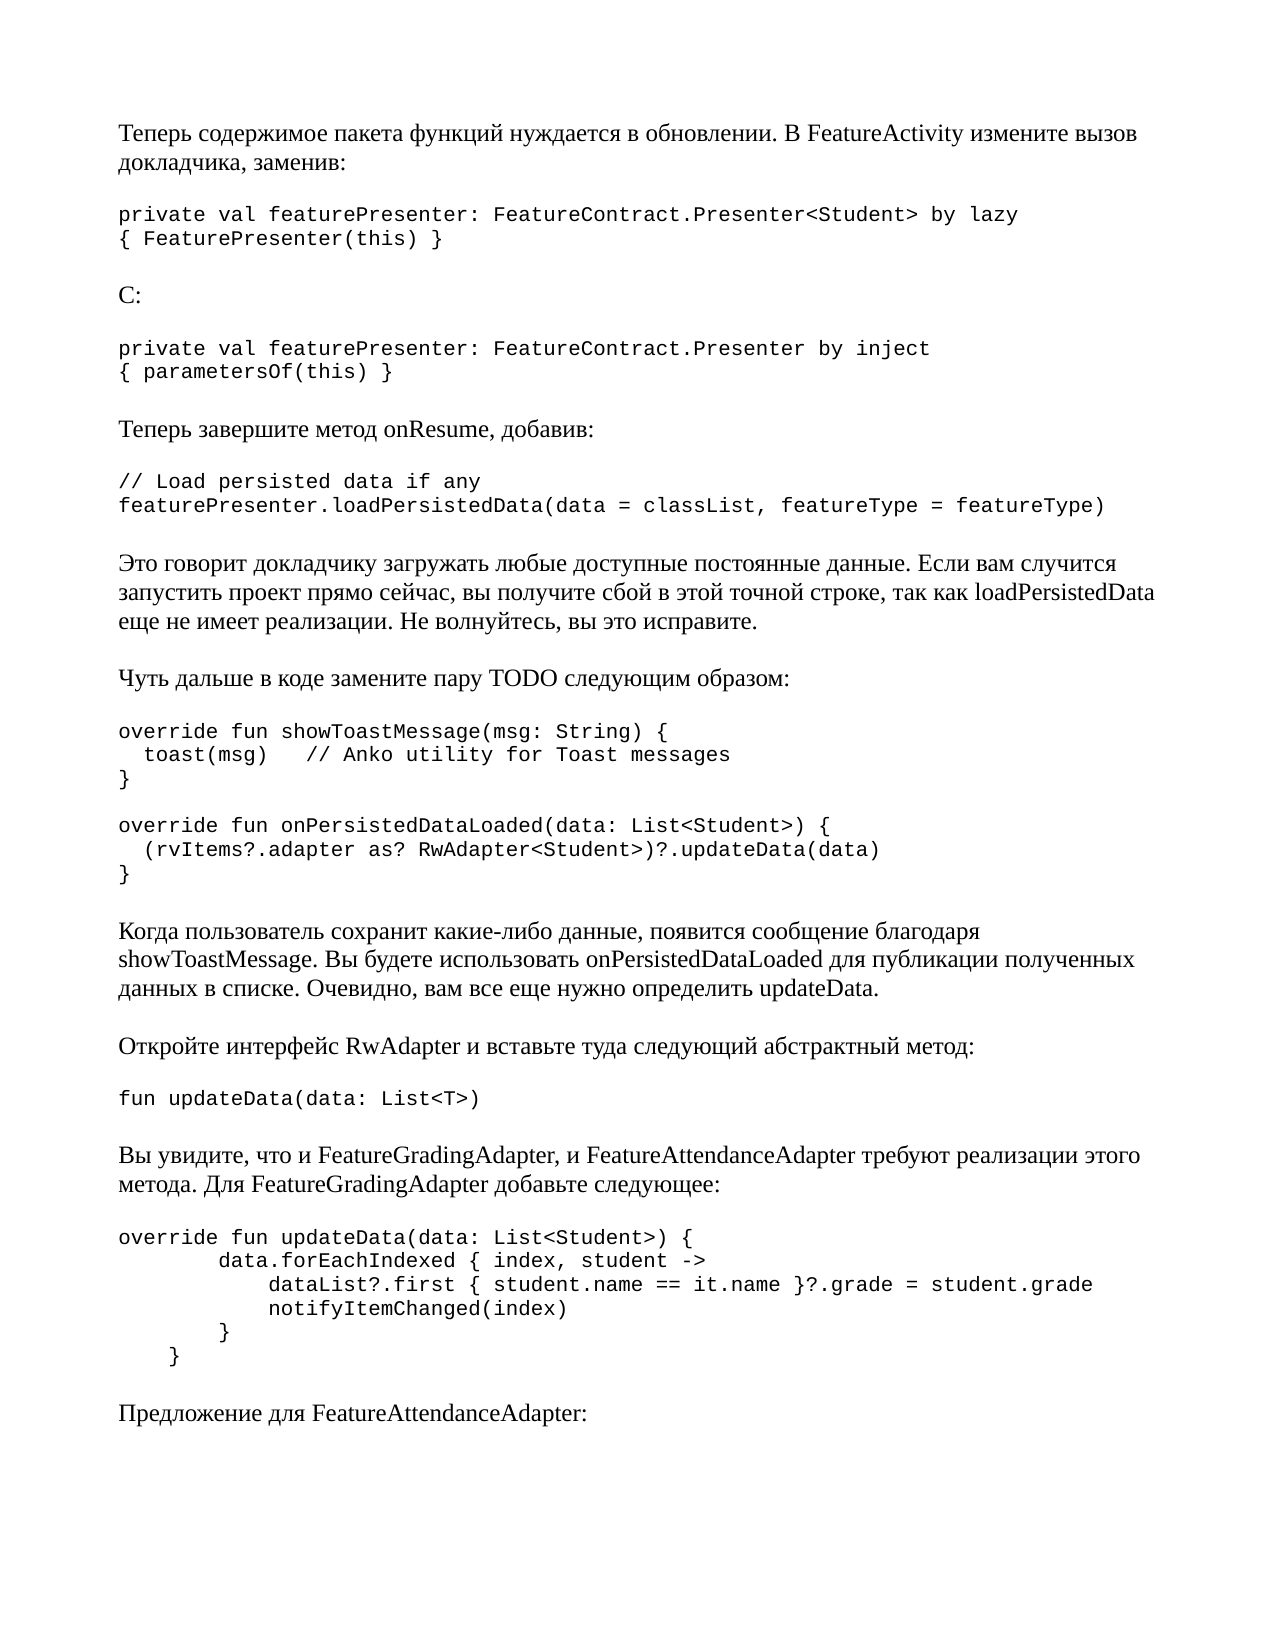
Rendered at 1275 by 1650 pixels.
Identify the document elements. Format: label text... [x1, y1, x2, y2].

text Вы увидите, что и FeatureGradingAdapter, и FeatureAttendanceAdapter требуют реализации этого метода. Для FeatureGradingAdapter добавьте следующее: [118, 1141, 1157, 1198]
text private val featurePresenter: FeatureContract.Presenter by inject { parametersOf(this) } [118, 338, 1157, 385]
text Теперь завершите метод onResume, добавив: [118, 414, 1157, 443]
text (rvItems?.adapter as? RwAdapter<Student>)?.updateData(data) [118, 839, 1157, 863]
text private val featurePresenter: FeatureContract.Presenter<Student> by lazy { FeaturePresenter(this) } [118, 204, 1157, 252]
text } [118, 768, 1157, 792]
text featurePresenter.loadPersistedData(data = classList, featureType = featureType) [118, 495, 1157, 519]
text data.forEachIndexed { index, student -> [118, 1251, 1157, 1274]
text dataList?.first { student.name == it.name }?.grade = student.grade [118, 1274, 1157, 1298]
text } [118, 1345, 1157, 1369]
text Чуть дальше в коде замените пару TODO следующим образом: [118, 663, 1157, 692]
text override fun showToastMessage(msg: String) { [118, 721, 1157, 744]
text fun updateData(data: List<T>) [118, 1088, 1157, 1112]
text Это говорит докладчику загружать любые доступные постоянные данные. Если вам случится запустить проект прямо сейчас, вы получите сбой в этой точной строке, так как loadPersistedData еще не имеет реализации. Не волнуйтесь, вы это исправите. [118, 548, 1157, 634]
text toast(msg) // Anko utility for Toast messages [118, 744, 1157, 768]
text override fun updateData(data: List<Student>) { [118, 1227, 1157, 1251]
text } [118, 1321, 1157, 1345]
text notifyItemChanged(index) [118, 1298, 1157, 1321]
text } [118, 863, 1157, 886]
text Предложение для FeatureAttendanceAdapter: [118, 1398, 1157, 1427]
text C: [118, 280, 1157, 309]
text Когда пользователь сохранит какие-либо данные, появится сообщение благодаря showToastMessage. Вы будете использовать onPersistedDataLoaded для публикации полученных данных в списке. Очевидно, вам все еще нужно определить updateData. [118, 916, 1157, 1002]
text Откройте интерфейс RwAdapter и вставьте туда следующий абстрактный метод: [118, 1031, 1157, 1059]
text Теперь содержимое пакета функций нуждается в обновлении. В FeatureActivity измените вызов докладчика, заменив: [118, 118, 1157, 176]
text override fun onPersistedDataLoaded(data: List<Student>) { [118, 815, 1157, 839]
text // Load persisted data if any [118, 471, 1157, 495]
